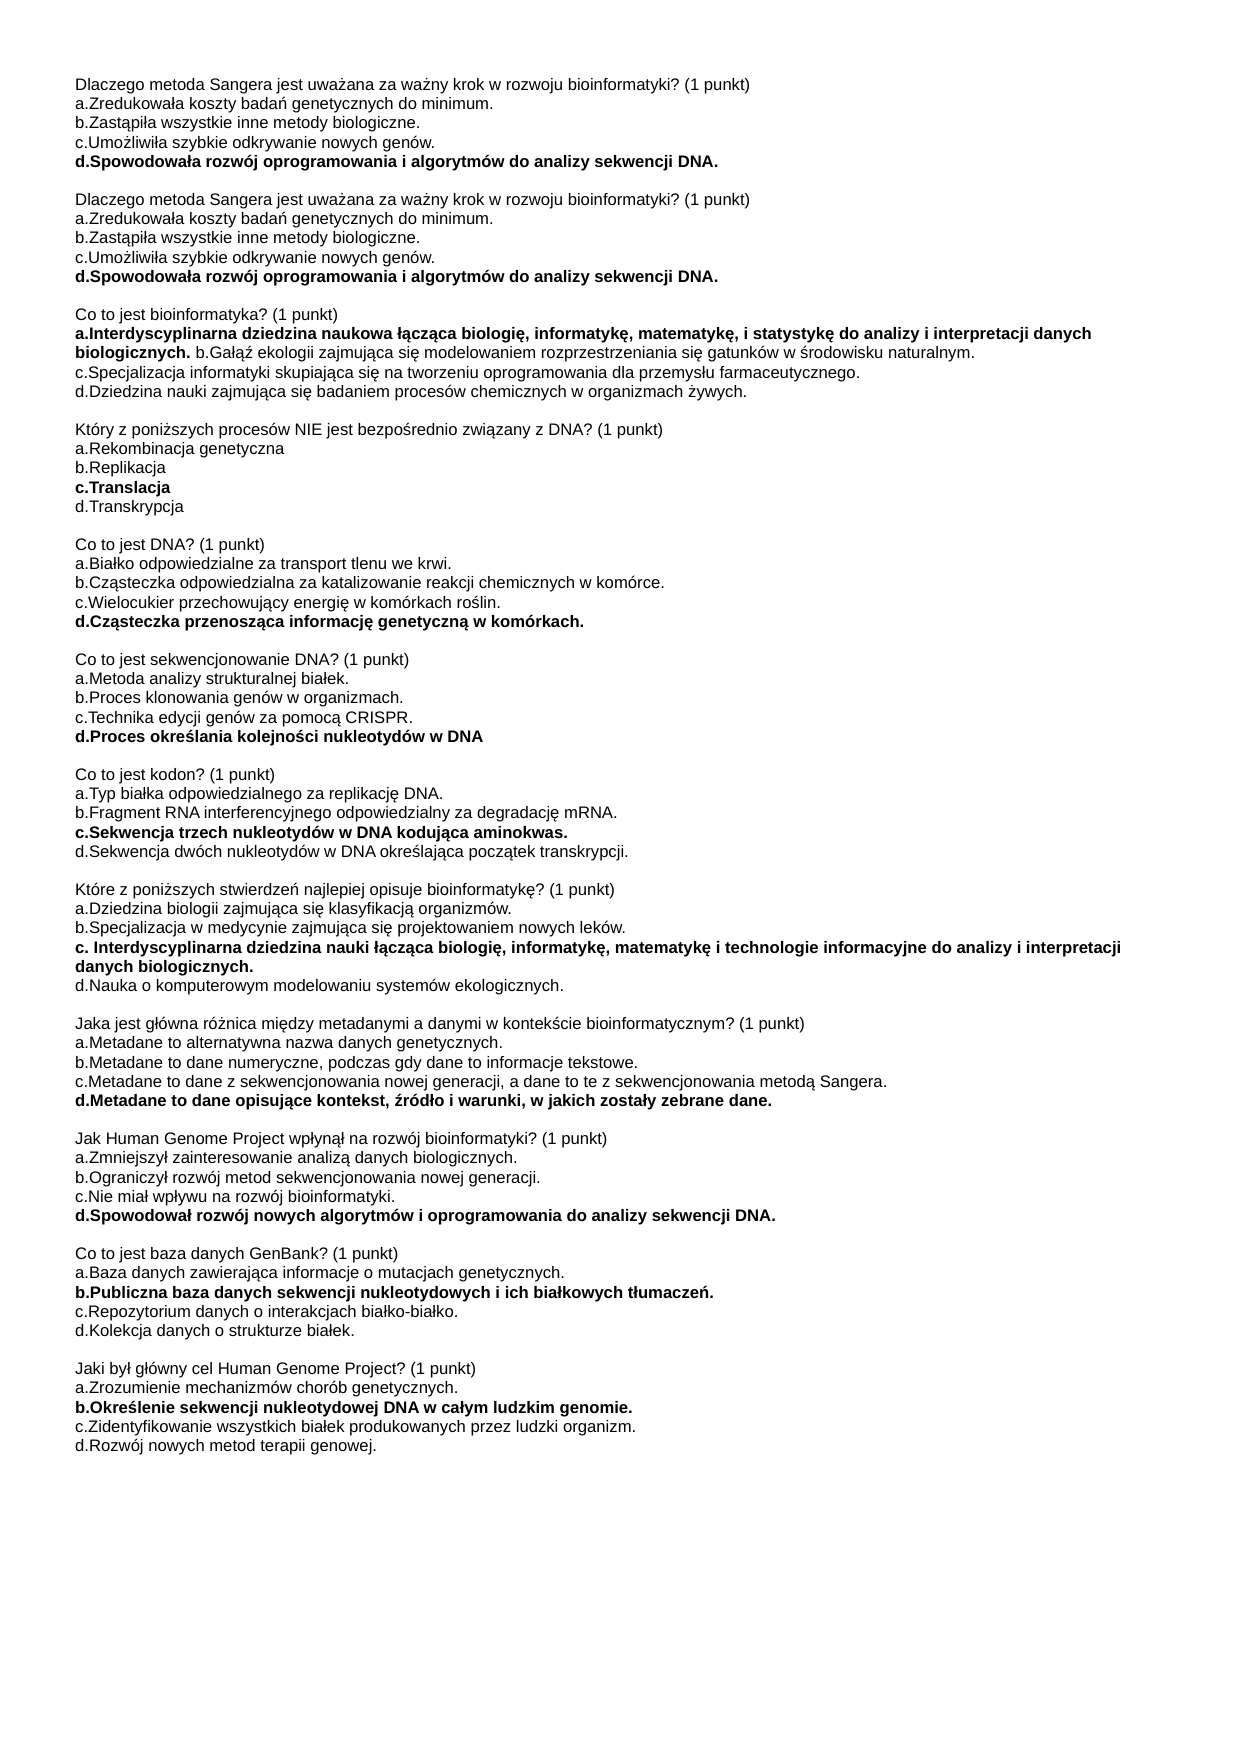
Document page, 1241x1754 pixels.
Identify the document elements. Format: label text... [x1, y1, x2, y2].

text Jak Human Genome Project wpłynął na rozwój bioinformatyki? (1 punkt) [75, 1129, 1166, 1148]
text a.Metoda analizy strukturalnej białek. [75, 669, 1166, 688]
text a.Zredukowała koszty badań genetycznych do minimum. [75, 94, 1166, 113]
text Dlaczego metoda Sangera jest uważana za ważny krok w rozwoju bioinformatyki? (1 punkt) [75, 75, 1166, 94]
text Który z poniższych procesów NIE jest bezpośrednio związany z DNA? (1 punkt) [75, 420, 1166, 439]
text a.Interdyscyplinarna dziedzina naukowa łącząca biologię, informatykę, matematykę, i statystykę do analizy i interpretacji danych biologicznych. b.Gałąź ekologii zajmująca się modelowaniem rozprzestrzeniania się gatunków w środowisku naturalnym. [75, 324, 1166, 362]
text a.Dziedzina biologii zajmująca się klasyfikacją organizmów. [75, 899, 1166, 918]
text d.Spowodował rozwój nowych algorytmów i oprogramowania do analizy sekwencji DNA. [75, 1206, 1166, 1225]
text a.Zrozumienie mechanizmów chorób genetycznych. [75, 1378, 1166, 1397]
text d.Transkrypcja [75, 497, 1166, 516]
text Jaka jest główna różnica między metadanymi a danymi w kontekście bioinformatycznym? (1 punkt) [75, 1014, 1166, 1033]
text b.Specjalizacja w medycynie zajmująca się projektowaniem nowych leków. [75, 918, 1166, 937]
text a.Zmniejszył zainteresowanie analizą danych biologicznych. [75, 1148, 1166, 1167]
text c.Repozytorium danych o interakcjach białko-białko. [75, 1302, 1166, 1321]
text b.Ograniczył rozwój metod sekwencjonowania nowej generacji. [75, 1167, 1166, 1187]
text a.Baza danych zawierająca informacje o mutacjach genetycznych. [75, 1263, 1166, 1282]
text b.Fragment RNA interferencyjnego odpowiedzialny za degradację mRNA. [75, 803, 1166, 822]
text a.Zredukowała koszty badań genetycznych do minimum. [75, 209, 1166, 228]
text Co to jest DNA? (1 punkt) [75, 535, 1166, 554]
text d.Cząsteczka przenosząca informację genetyczną w komórkach. [75, 612, 1166, 631]
text a.Białko odpowiedzialne za transport tlenu we krwi. [75, 554, 1166, 573]
text d.Dziedzina nauki zajmująca się badaniem procesów chemicznych w organizmach żywych. [75, 382, 1166, 401]
text c.Specjalizacja informatyki skupiająca się na tworzeniu oprogramowania dla przemysłu farmaceutycznego. [75, 362, 1166, 382]
text Co to jest baza danych GenBank? (1 punkt) [75, 1244, 1166, 1263]
text Co to jest sekwencjonowanie DNA? (1 punkt) [75, 650, 1166, 669]
text d.Kolekcja danych o strukturze białek. [75, 1321, 1166, 1340]
text c.Nie miał wpływu na rozwój bioinformatyki. [75, 1187, 1166, 1206]
text b.Cząsteczka odpowiedzialna za katalizowanie reakcji chemicznych w komórce. [75, 573, 1166, 592]
text c.Wielocukier przechowujący energię w komórkach roślin. [75, 592, 1166, 612]
text c.Umożliwiła szybkie odkrywanie nowych genów. [75, 132, 1166, 152]
text Dlaczego metoda Sangera jest uważana za ważny krok w rozwoju bioinformatyki? (1 punkt) [75, 190, 1166, 209]
text d.Sekwencja dwóch nukleotydów w DNA określająca początek transkrypcji. [75, 842, 1166, 861]
text b.Proces klonowania genów w organizmach. [75, 688, 1166, 707]
text c.Umożliwiła szybkie odkrywanie nowych genów. [75, 247, 1166, 267]
text b.Metadane to dane numeryczne, podczas gdy dane to informacje tekstowe. [75, 1052, 1166, 1072]
text b.Publiczna baza danych sekwencji nukleotydowych i ich białkowych tłumaczeń. [75, 1282, 1166, 1302]
text b.Określenie sekwencji nukleotydowej DNA w całym ludzkim genomie. [75, 1397, 1166, 1417]
text d.Proces określania kolejności nukleotydów w DNA [75, 727, 1166, 746]
text Które z poniższych stwierdzeń najlepiej opisuje bioinformatykę? (1 punkt) [75, 880, 1166, 899]
text a.Metadane to alternatywna nazwa danych genetycznych. [75, 1033, 1166, 1052]
text d.Spowodowała rozwój oprogramowania i algorytmów do analizy sekwencji DNA. [75, 152, 1166, 171]
text b.Replikacja [75, 458, 1166, 477]
text c.Metadane to dane z sekwencjonowania nowej generacji, a dane to te z sekwencjonowania metodą Sangera. [75, 1072, 1166, 1091]
text c. Interdyscyplinarna dziedzina nauki łącząca biologię, informatykę, matematykę i technologie informacyjne do analizy i interpretacji danych biologicznych. [75, 937, 1166, 976]
text b.Zastąpiła wszystkie inne metody biologiczne. [75, 228, 1166, 247]
text d.Rozwój nowych metod terapii genowej. [75, 1436, 1166, 1455]
text d.Nauka o komputerowym modelowaniu systemów ekologicznych. [75, 976, 1166, 995]
text c.Sekwencja trzech nukleotydów w DNA kodująca aminokwas. [75, 822, 1166, 842]
text Co to jest bioinformatyka? (1 punkt) [75, 305, 1166, 324]
text Co to jest kodon? (1 punkt) [75, 765, 1166, 784]
text a.Rekombinacja genetyczna [75, 439, 1166, 458]
text c.Technika edycji genów za pomocą CRISPR. [75, 707, 1166, 727]
text c.Zidentyfikowanie wszystkich białek produkowanych przez ludzki organizm. [75, 1417, 1166, 1436]
text Jaki był główny cel Human Genome Project? (1 punkt) [75, 1359, 1166, 1378]
text a.Typ białka odpowiedzialnego za replikację DNA. [75, 784, 1166, 803]
text c.Translacja [75, 477, 1166, 497]
text d.Spowodowała rozwój oprogramowania i algorytmów do analizy sekwencji DNA. [75, 267, 1166, 286]
text b.Zastąpiła wszystkie inne metody biologiczne. [75, 113, 1166, 132]
text d.Metadane to dane opisujące kontekst, źródło i warunki, w jakich zostały zebrane dane. [75, 1091, 1166, 1110]
